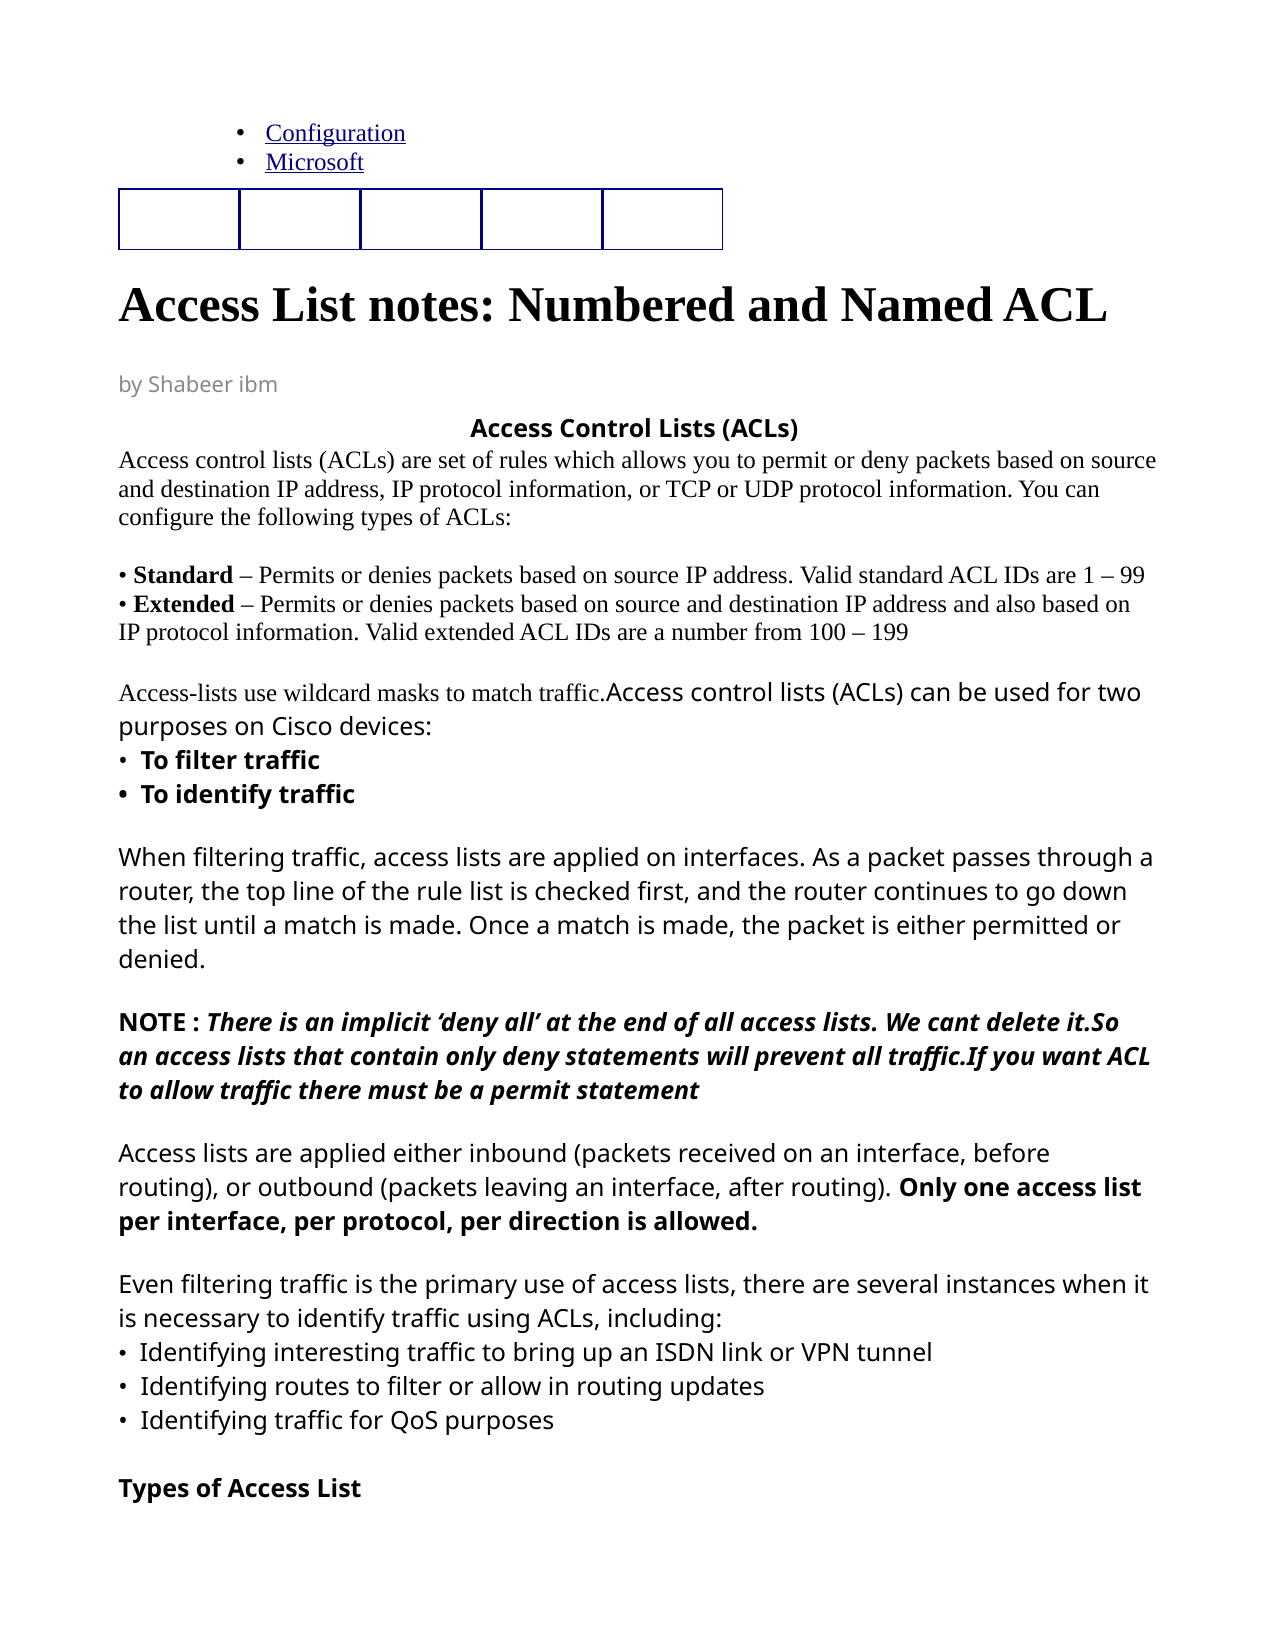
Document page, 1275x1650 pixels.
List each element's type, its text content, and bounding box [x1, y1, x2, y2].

subtitle Access List notes: Numbered and Named ACL [118, 275, 1157, 333]
list Configuration [236, 118, 1157, 147]
list Microsoft [236, 147, 1157, 176]
text Access control lists (ACLs) are set of rules which allows you to permit or deny packets based on source and destination IP address, IP protocol information, or TCP or UDP protocol information. You can configure the following types of ACLs: • Standard – Permits or denies packets based on source IP address. Valid standard ACL IDs are 1 – 99 • Extended – Permits or denies packets based on source and destination IP address and also based on IP protocol information. Valid extended ACL IDs are a number from 100 – 199 Access-lists use wildcard masks to match traffic.Access control lists (ACLs) can be used for two purposes on Cisco devices: • To filter traffic • To identify traffic When filtering traffic, access lists are applied on interfaces. As a packet passes through a router, the top line of the rule list is checked first, and the router continues to go down the list until a match is made. Once a match is made, the packet is either permitted or denied. NOTE : There is an implicit ‘deny all’ at the end of all access lists. We cant delete it.So an access lists that contain only deny statements will prevent all traffic.If you want ACL to allow traffic there must be a permit statement Access lists are applied either inbound (packets received on an interface, before routing), or outbound (packets leaving an interface, after routing). Only one access list per interface, per protocol, per direction is allowed. Even filtering traffic is the primary use of access lists, there are several instances when it is necessary to identify traffic using ACLs, including: • Identifying interesting traffic to bring up an ISDN link or VPN tunnel • Identifying routes to filter or allow in routing updates • Identifying traffic for QoS purposes Types of Access List [118, 445, 1157, 1505]
text Access Control Lists (ACLs) [118, 411, 1157, 445]
text by Shabeer ibm [118, 364, 1157, 398]
